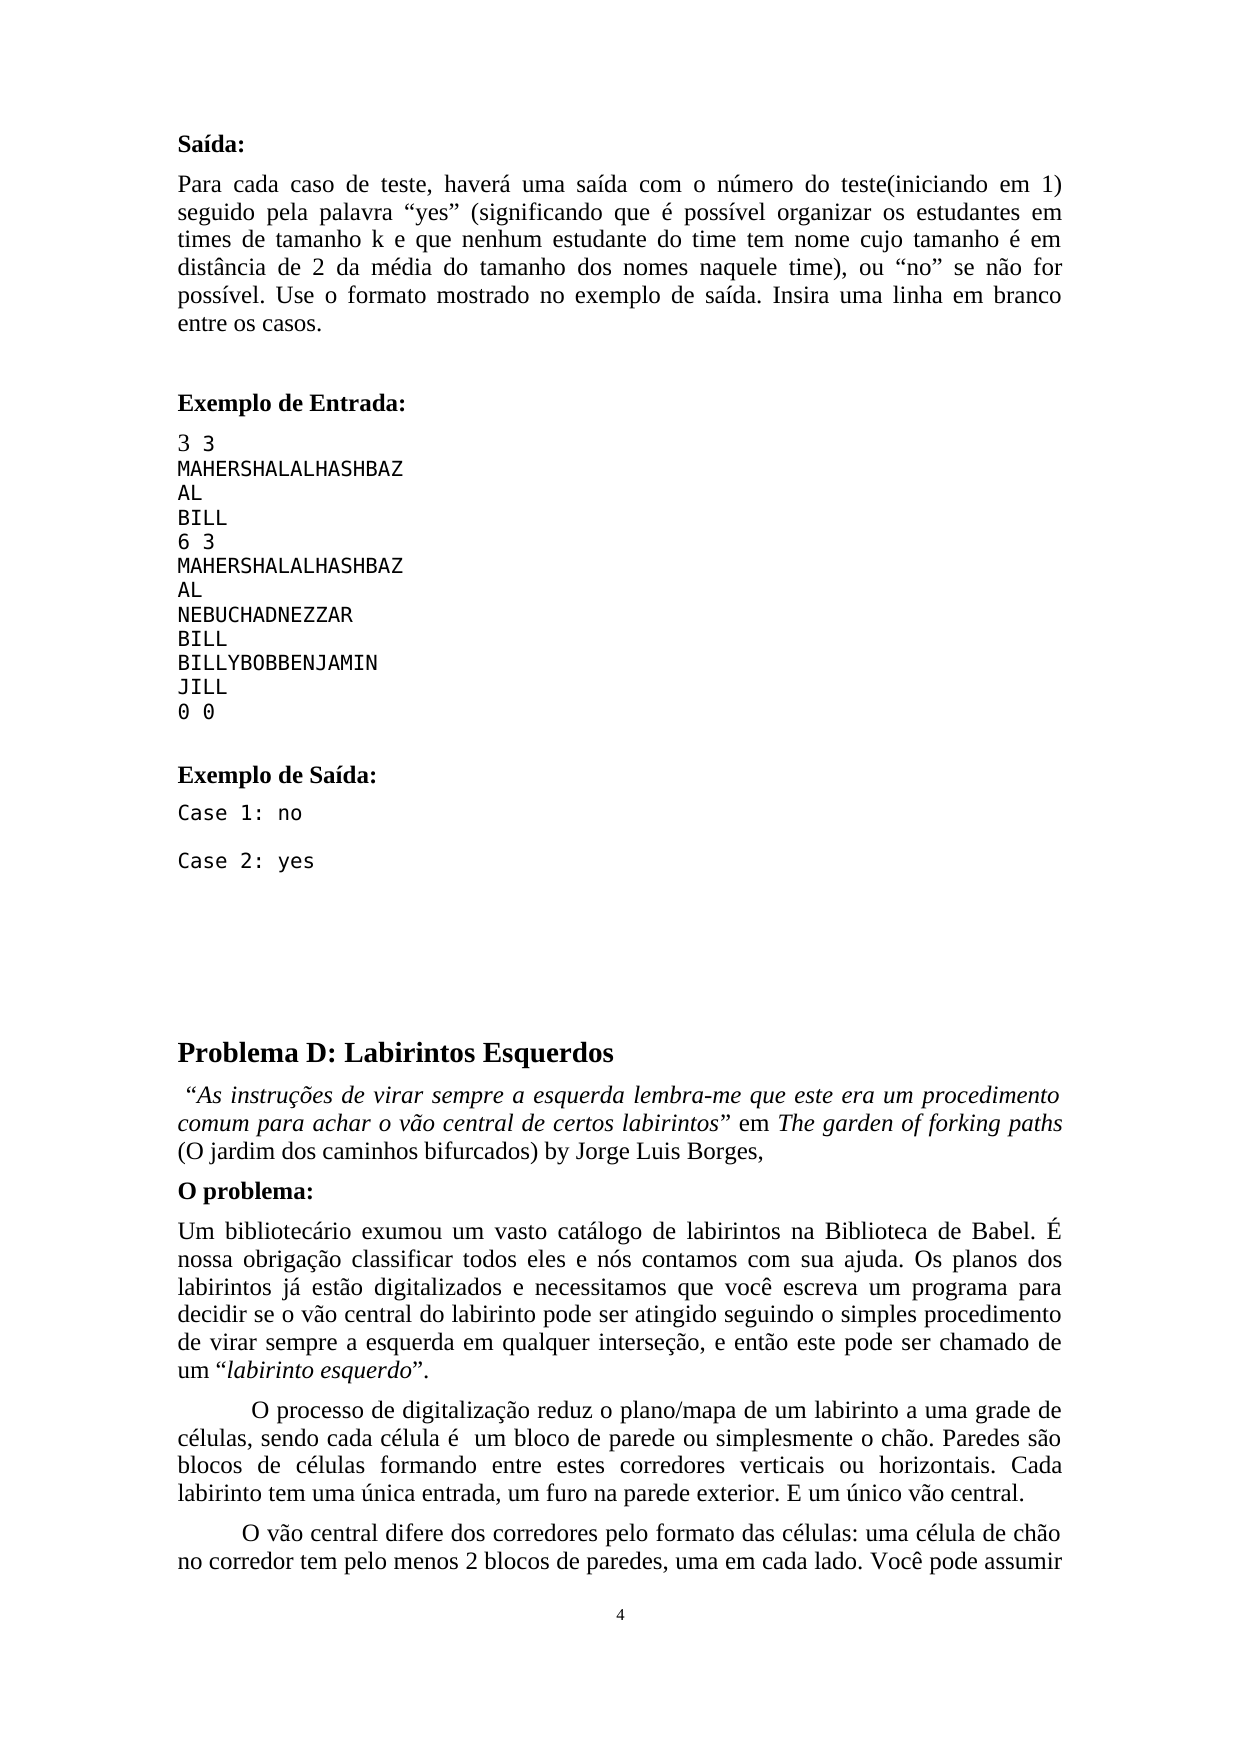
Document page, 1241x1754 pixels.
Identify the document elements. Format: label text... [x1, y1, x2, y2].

text JILL [177, 675, 1063, 700]
text BILL [177, 627, 1063, 651]
text Case 1: no [177, 801, 1063, 825]
text Case 2: yes [177, 849, 1063, 874]
text Exemplo de Saída: [177, 761, 1063, 788]
text O problema: [177, 1177, 1063, 1205]
text O processo de digitalização reduz o plano/mapa de um labirinto a uma grade de células, sendo cada célula é um bloco de parede ou simplesmente o chão. Paredes são blocos de células formando entre estes corredores verticais ou horizontais. Cada labirinto tem uma única entrada, um furo na parede exterior. E um único vão central. [177, 1396, 1063, 1507]
text Exemplo de Entrada: [177, 389, 1063, 417]
text AL [177, 481, 1063, 506]
text NEBUCHADNEZZAR [177, 603, 1063, 627]
text “As instruções de virar sempre a esquerda lembra-me que este era um procedimento comum para achar o vão central de certos labirintos” em The garden of forking paths (O jardim dos caminhos bifurcados) by Jorge Luis Borges, [177, 1081, 1063, 1164]
text BILLYBOBBENJAMIN [177, 651, 1063, 675]
text Um bibliotecário exumou um vasto catálogo de labirintos na Biblioteca de Babel. É nossa obrigação classificar todos eles e nós contamos com sua ajuda. Os planos dos labirintos já estão digitalizados e necessitamos que você escreva um programa para decidir se o vão central do labirinto pode ser atingido seguindo o simples procedimento de virar sempre a esquerda em qualquer interseção, e então este pode ser chamado de um “labirinto esquerdo”. [177, 1217, 1063, 1383]
text Saída: [177, 130, 1063, 158]
text O vão central difere dos corredores pelo formato das células: uma célula de chão no corredor tem pelo menos 2 blocos de paredes, uma em cada lado. Você pode assumir [177, 1519, 1063, 1575]
text MAHERSHALALHASHBAZ [177, 457, 1063, 481]
text MAHERSHALALHASHBAZ [177, 554, 1063, 578]
text 3 3 [177, 429, 1063, 457]
text 0 0 [177, 700, 1063, 724]
text BILL [177, 506, 1063, 530]
text Problema D: Labirintos Esquerdos [177, 1037, 1063, 1069]
text 6 3 [177, 530, 1063, 554]
text Para cada caso de teste, haverá uma saída com o número do teste(iniciando em 1) seguido pela palavra “yes” (significando que é possível organizar os estudantes em times de tamanho k e que nenhum estudante do time tem nome cujo tamanho é em distância de 2 da média do tamanho dos nomes naquele time), ou “no” se não for possível. Use o formato mostrado no exemplo de saída. Insira uma linha em branco entre os casos. [177, 170, 1063, 336]
text AL [177, 578, 1063, 603]
